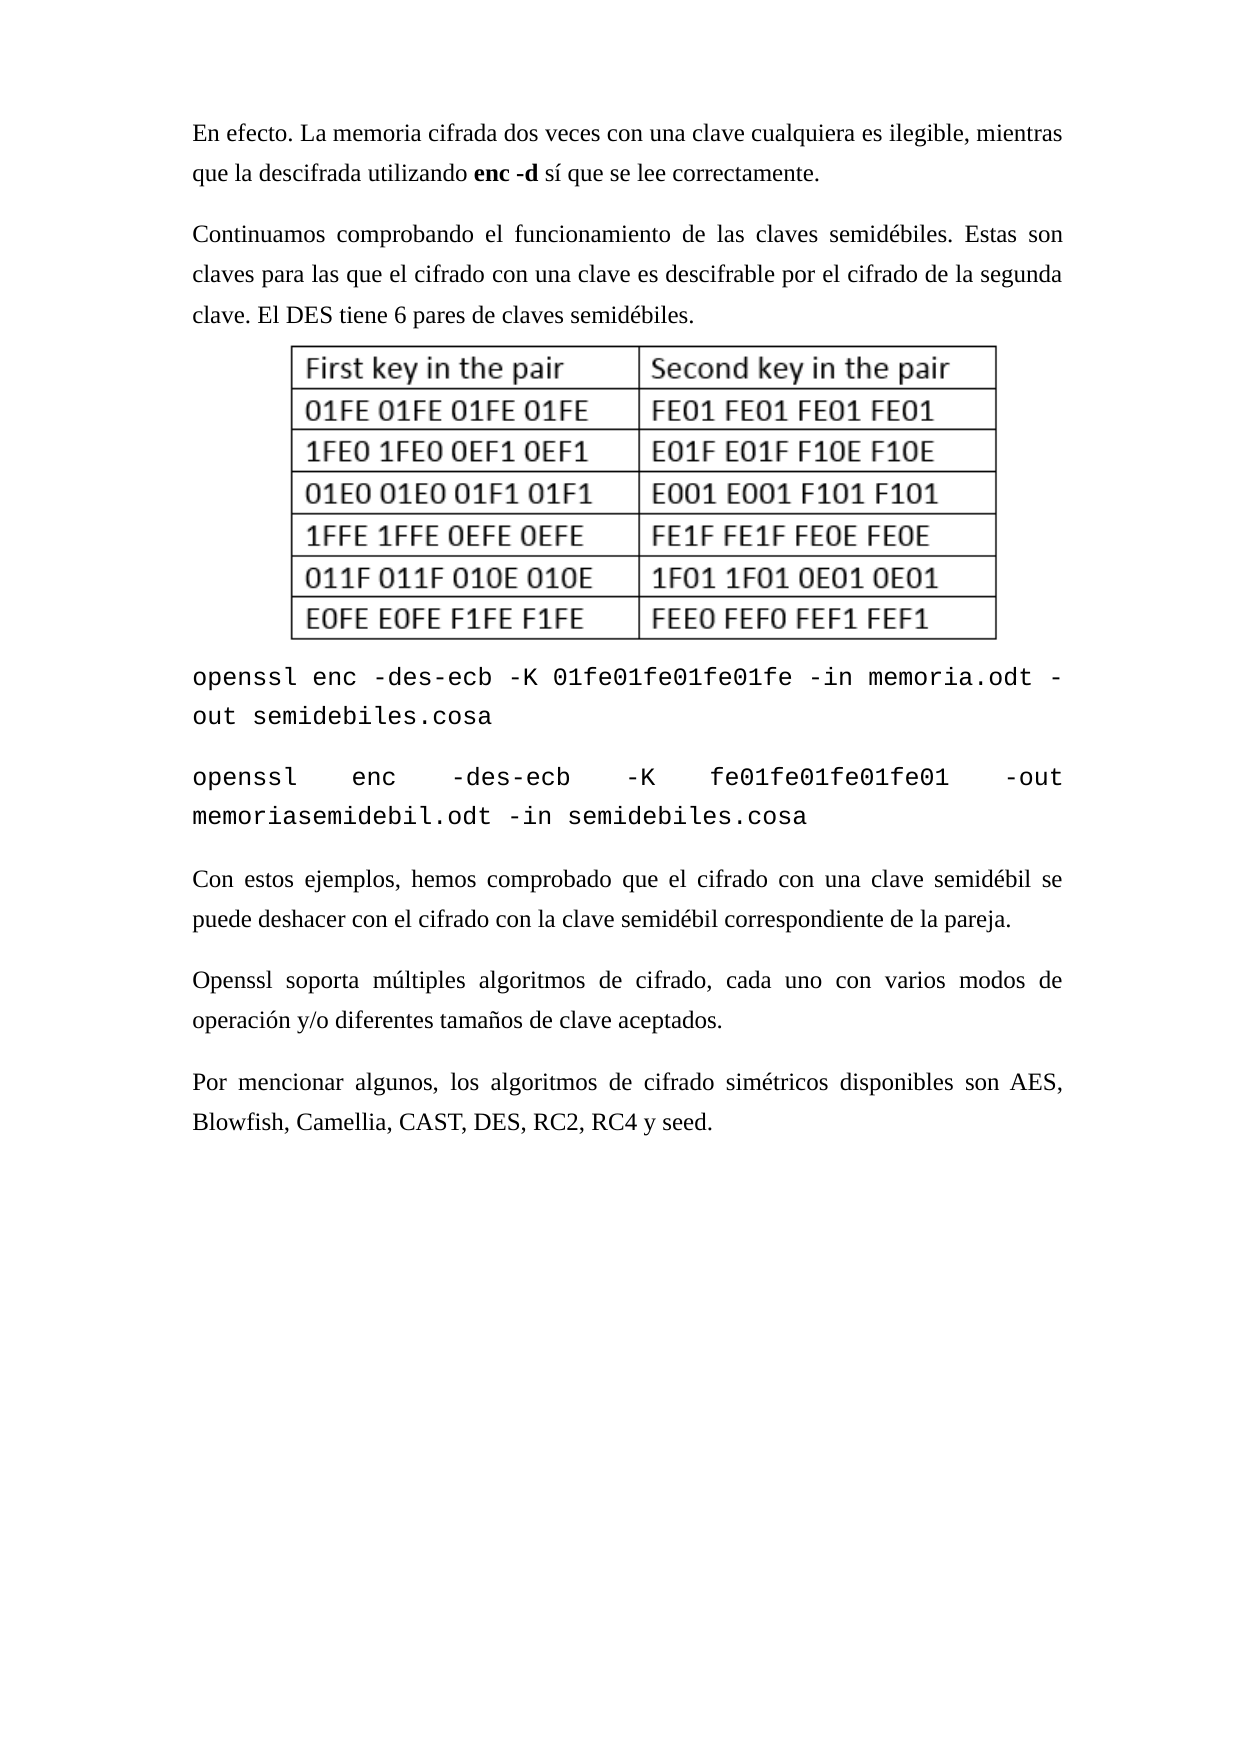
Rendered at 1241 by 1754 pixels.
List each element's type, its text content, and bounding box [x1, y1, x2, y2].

text En efecto. La memoria cifrada dos veces con una clave cualquiera es ilegible, mientras que la descifrada utilizando enc -d sí que se lee correctamente. [192, 118, 1064, 187]
text Con estos ejemplos, hemos comprobado que el cifrado con una clave semidébil se puede deshacer con el cifrado con la clave semidébil correspondiente de la pareja. [192, 864, 1064, 933]
text openssl enc -des-ecb -K fe01fe01fe01fe01 -out memoriasemidebil.odt -in semidebiles.cosa [192, 764, 1064, 832]
text Openssl soporta múltiples algoritmos de cifrado, cada uno con varios modos de operación y/o diferentes tamaños de clave aceptados. [192, 965, 1064, 1034]
text Por mencionar algunos, los algoritmos de cifrado simétricos disponibles son AES, Blowfish, Camellia, CAST, DES, RC2, RC4 y seed. [192, 1067, 1064, 1136]
text openssl enc -des-ecb -K 01fe01fe01fe01fe -in memoria.odt -out semidebiles.cosa [192, 664, 1064, 732]
picture [274, 335, 1008, 654]
text Continuamos comprobando el funcionamiento de las claves semidébiles. Estas son claves para las que el cifrado con una clave es descifrable por el cifrado de la segunda clave. El DES tiene 6 pares de claves semidébiles. [192, 219, 1064, 328]
